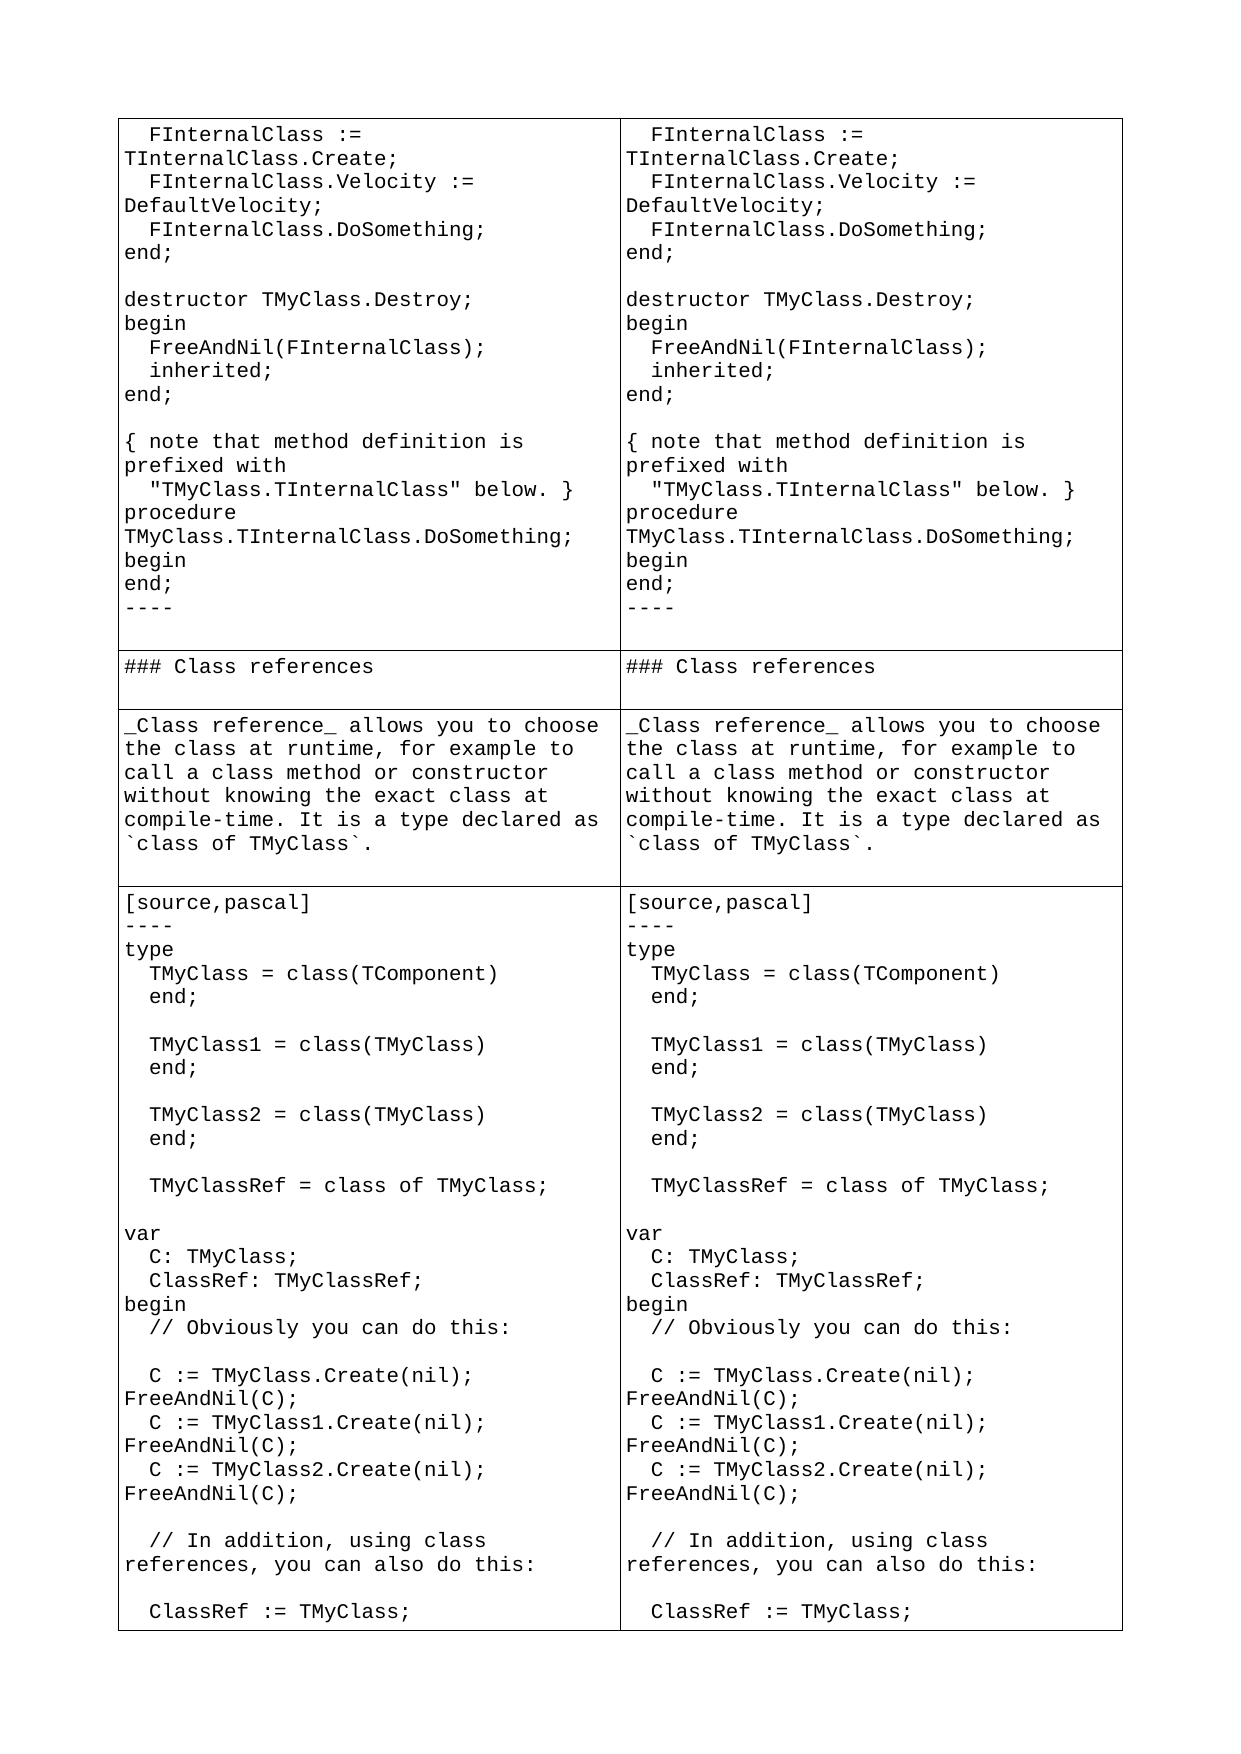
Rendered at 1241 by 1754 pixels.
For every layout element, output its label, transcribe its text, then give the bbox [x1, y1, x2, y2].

table_cell [source,pascal] ---- type TMyClass = class(TComponent) end; TMyClass1 = class(TMyClass) end; TMyClass2 = class(TMyClass) end; TMyClassRef = class of TMyClass; var C: TMyClass; ClassRef: TMyClassRef; begin // Obviously you can do this: C := TMyClass.Create(nil); FreeAndNil(C); C := TMyClass1.Create(nil); FreeAndNil(C); C := TMyClass2.Create(nil); FreeAndNil(C); // In addition, using class references, you can also do this: ClassRef := TMyClass; [621, 887, 1122, 1630]
table_cell ### Class references [621, 651, 1122, 709]
table_cell [source,pascal] ---- type TMyClass = class(TComponent) end; TMyClass1 = class(TMyClass) end; TMyClass2 = class(TMyClass) end; TMyClassRef = class of TMyClass; var C: TMyClass; ClassRef: TMyClassRef; begin // Obviously you can do this: C := TMyClass.Create(nil); FreeAndNil(C); C := TMyClass1.Create(nil); FreeAndNil(C); C := TMyClass2.Create(nil); FreeAndNil(C); // In addition, using class references, you can also do this: ClassRef := TMyClass; [119, 887, 620, 1630]
table_cell _Class reference_ allows you to choose the class at runtime, for example to call a class method or constructor without knowing the exact class at compile-time. It is a type declared as `class of TMyClass`. [621, 710, 1122, 886]
table_cell _Class reference_ allows you to choose the class at runtime, for example to call a class method or constructor without knowing the exact class at compile-time. It is a type declared as `class of TMyClass`. [119, 710, 620, 886]
table_cell FInternalClass := TInternalClass.Create; FInternalClass.Velocity := DefaultVelocity; FInternalClass.DoSomething; end; destructor TMyClass.Destroy; begin FreeAndNil(FInternalClass); inherited; end; { note that method definition is prefixed with "TMyClass.TInternalClass" below. } procedure TMyClass.TInternalClass.DoSomething; begin end; ---- [621, 119, 1122, 650]
table_cell FInternalClass := TInternalClass.Create; FInternalClass.Velocity := DefaultVelocity; FInternalClass.DoSomething; end; destructor TMyClass.Destroy; begin FreeAndNil(FInternalClass); inherited; end; { note that method definition is prefixed with "TMyClass.TInternalClass" below. } procedure TMyClass.TInternalClass.DoSomething; begin end; ---- [119, 119, 620, 650]
table_cell ### Class references [119, 651, 620, 709]
